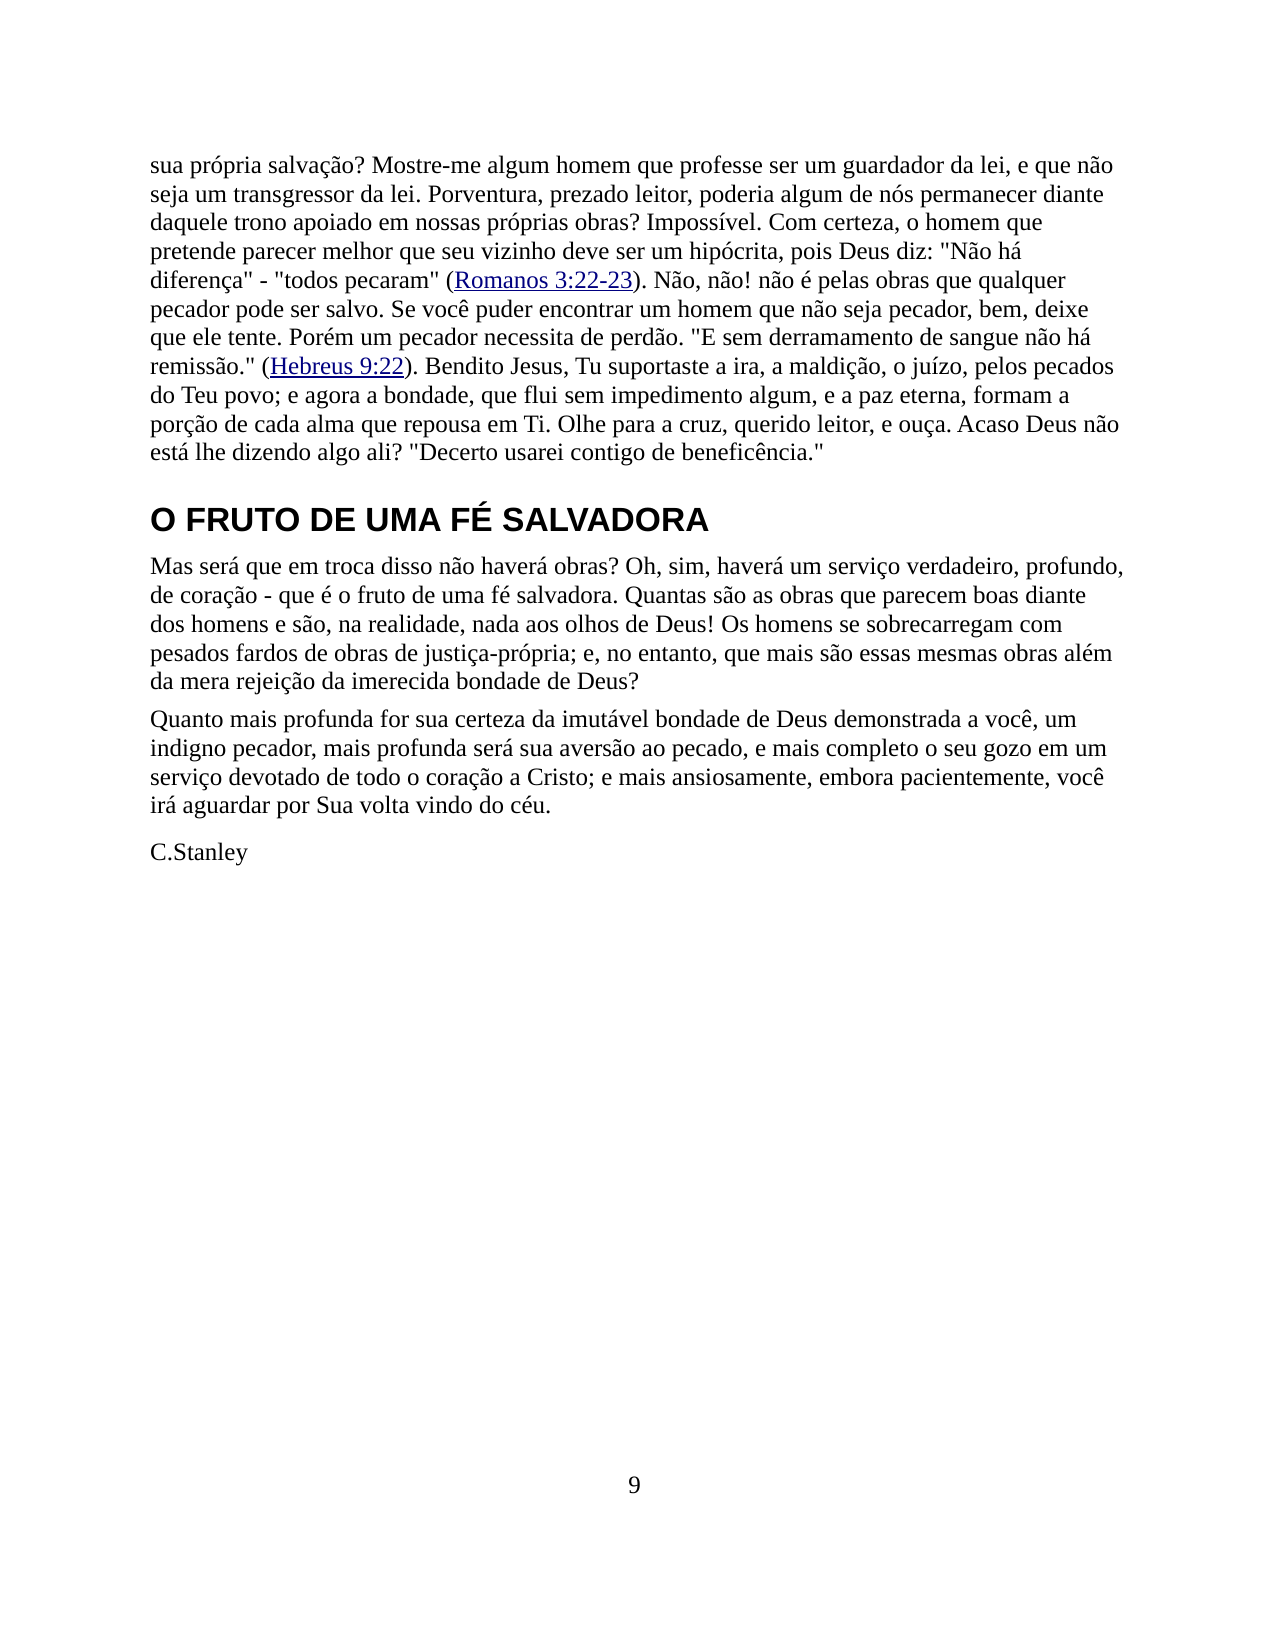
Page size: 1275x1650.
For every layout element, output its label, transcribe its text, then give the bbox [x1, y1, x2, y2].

subtitle O FRUTO DE UMA FÉ SALVADORA [150, 500, 1125, 539]
text sua própria salvação? Mostre-me algum homem que professe ser um guardador da lei, e que não seja um transgressor da lei. Porventura, prezado leitor, poderia algum de nós permanecer diante daquele trono apoiado em nossas próprias obras? Impossível. Com certeza, o homem que pretende parecer melhor que seu vizinho deve ser um hipócrita, pois Deus diz: "Não há diferença" - "todos pecaram" (Romanos 3:22-23). Não, não! não é pelas obras que qualquer pecador pode ser salvo. Se você puder encontrar um homem que não seja pecador, bem, deixe que ele tente. Porém um pecador necessita de perdão. "E sem derramamento de sangue não há remissão." (Hebreus 9:22). Bendito Jesus, Tu suportaste a ira, a maldição, o juízo, pelos pecados do Teu povo; e agora a bondade, que flui sem impedimento algum, e a paz eterna, formam a porção de cada alma que repousa em Ti. Olhe para a cruz, querido leitor, e ouça. Acaso Deus não está lhe dizendo algo ali? "Decerto usarei contigo de beneficência." [150, 150, 1125, 466]
text C.Stanley [150, 837, 1125, 866]
text Mas será que em troca disso não haverá obras? Oh, sim, haverá um serviço verdadeiro, profundo, de coração - que é o fruto de uma fé salvadora. Quantas são as obras que parecem boas diante dos homens e são, na realidade, nada aos olhos de Deus! Os homens se sobrecarregam com pesados fardos de obras de justiça-própria; e, no entanto, que mais são essas mesmas obras além da mera rejeição da imerecida bondade de Deus? [150, 551, 1125, 695]
text Quanto mais profunda for sua certeza da imutável bondade de Deus demonstrada a você, um indigno pecador, mais profunda será sua aversão ao pecado, e mais completo o seu gozo em um serviço devotado de todo o coração a Cristo; e mais ansiosamente, embora pacientemente, você irá aguardar por Sua volta vindo do céu. [150, 704, 1125, 819]
